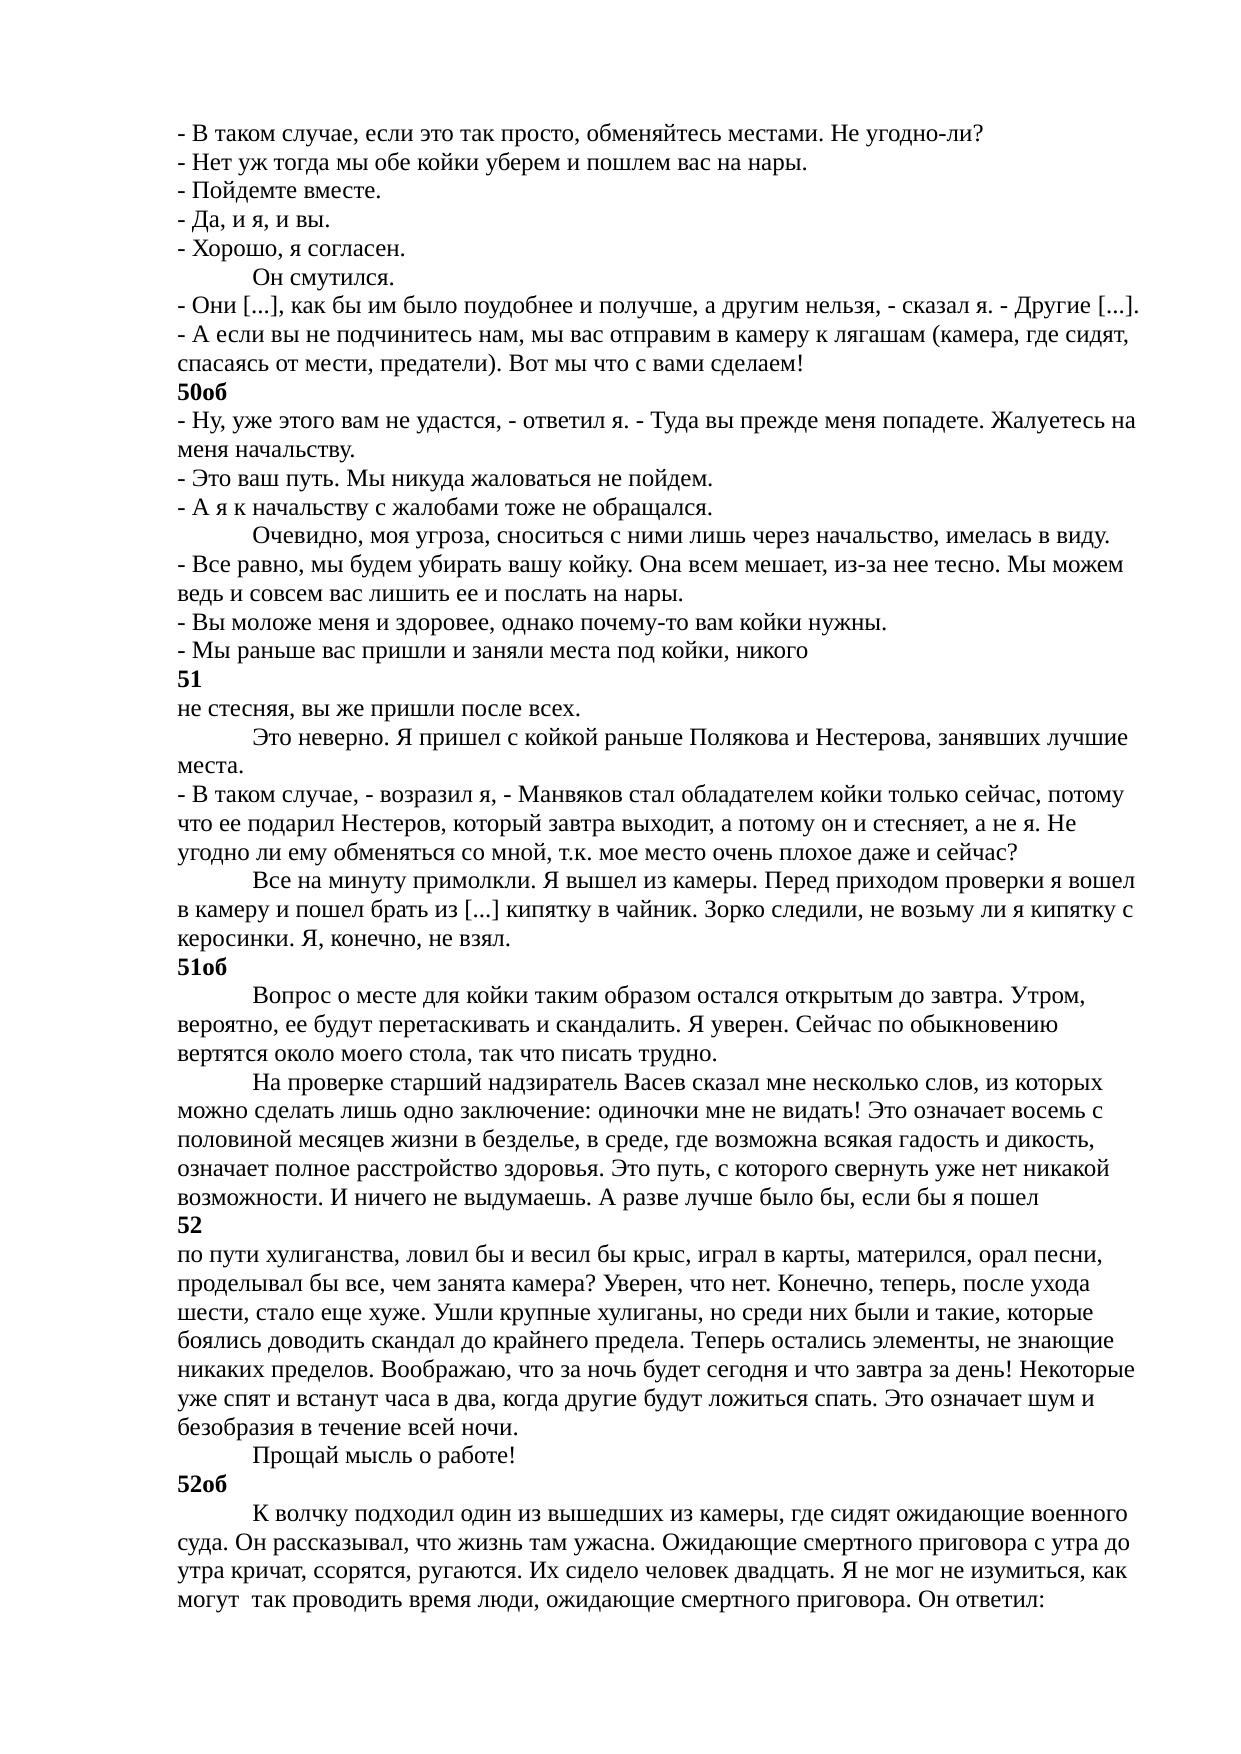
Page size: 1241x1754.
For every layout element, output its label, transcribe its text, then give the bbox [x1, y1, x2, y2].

text - Это ваш путь. Мы никуда жаловаться не пойдем. [177, 463, 1152, 492]
text - Хорошо, я согласен. [177, 233, 1152, 262]
text Вопрос о месте для койки таким образом остался открытым до завтра. Утром, вероятно, ее будут перетаскивать и скандалить. Я уверен. Сейчас по обыкновению вертятся около моего стола, так что писать трудно. [177, 981, 1152, 1067]
text Все на минуту примолкли. Я вышел из камеры. Перед приходом проверки я вошел в камеру и пошел брать из [...] кипятку в чайник. Зорко следили, не возьму ли я кипятку с керосинки. Я, конечно, не взял. [177, 866, 1152, 952]
text - Они [...], как бы им было поудобнее и получше, а другим нельзя, - сказал я. - Другие [...]. [177, 291, 1152, 319]
text - А я к начальству с жалобами тоже не обращался. [177, 492, 1152, 521]
text - В таком случае, - возразил я, - Манвяков стал обладателем койки только сейчас, потому что ее подарил Нестеров, который завтра выходит, а потому он и стесняет, а не я. Не угодно ли ему обменяться со мной, т.к. мое место очень плохое даже и сейчас? [177, 779, 1152, 866]
text Он смутился. [177, 262, 1152, 291]
text 52 [177, 1211, 1152, 1239]
text На проверке старший надзиратель Васев сказал мне несколько слов, из которых можно сделать лишь одно заключение: одиночки мне не видать! Это означает восемь с половиной месяцев жизни в безделье, в среде, где возможна всякая гадость и дикость, означает полное расстройство здоровья. Это путь, с которого свернуть уже нет никакой возможности. И ничего не выдумаешь. А разве лучше было бы, если бы я пошел [177, 1067, 1152, 1211]
text - Да, и я, и вы. [177, 204, 1152, 233]
text - В таком случае, если это так просто, обменяйтесь местами. Не угодно-ли? [177, 118, 1152, 147]
text - Нет уж тогда мы обе койки уберем и пошлем вас на нары. [177, 147, 1152, 176]
text - Ну, уже этого вам не удастся, - ответил я. - Туда вы прежде меня попадете. Жалуетесь на меня начальству. [177, 406, 1152, 463]
text - Мы раньше вас пришли и заняли места под койки, никого [177, 636, 1152, 664]
text Очевидно, моя угроза, сноситься с ними лишь через начальство, имелась в виду. [177, 521, 1152, 549]
text Прощай мысль о работе! [177, 1441, 1152, 1469]
text 51об [177, 952, 1152, 981]
text 52об [177, 1469, 1152, 1498]
text - Все равно, мы будем убирать вашу койку. Она всем мешает, из-за нее тесно. Мы можем ведь и совсем вас лишить ее и послать на нары. [177, 549, 1152, 607]
text по пути хулиганства, ловил бы и весил бы крыс, играл в карты, матерился, орал песни, проделывал бы все, чем занята камера? Уверен, что нет. Конечно, теперь, после ухода шести, стало еще хуже. Ушли крупные хулиганы, но среди них были и такие, которые боялись доводить скандал до крайнего предела. Теперь остались элементы, не знающие никаких пределов. Воображаю, что за ночь будет сегодня и что завтра за день! Некоторые уже спят и встанут часа в два, когда другие будут ложиться спать. Это означает шум и безобразия в течение всей ночи. [177, 1239, 1152, 1441]
text Это неверно. Я пришел с койкой раньше Полякова и Нестерова, занявших лучшие места. [177, 722, 1152, 779]
text не стесняя, вы же пришли после всех. [177, 693, 1152, 722]
text - Пойдемте вместе. [177, 176, 1152, 204]
text 51 [177, 664, 1152, 693]
text 50об [177, 377, 1152, 406]
text - Вы моложе меня и здоровее, однако почему-то вам койки нужны. [177, 607, 1152, 636]
text К волчку подходил один из вышедших из камеры, где сидят ожидающие военного суда. Он рассказывал, что жизнь там ужасна. Ожидающие смертного приговора с утра до утра кричат, ссорятся, ругаются. Их сидело человек двадцать. Я не мог не изумиться, как могут так проводить время люди, ожидающие смертного приговора. Он ответил: [177, 1498, 1152, 1613]
text - А если вы не подчинитесь нам, мы вас отправим в камеру к лягашам (камера, где сидят, спасаясь от мести, предатели). Вот мы что с вами сделаем! [177, 319, 1152, 377]
